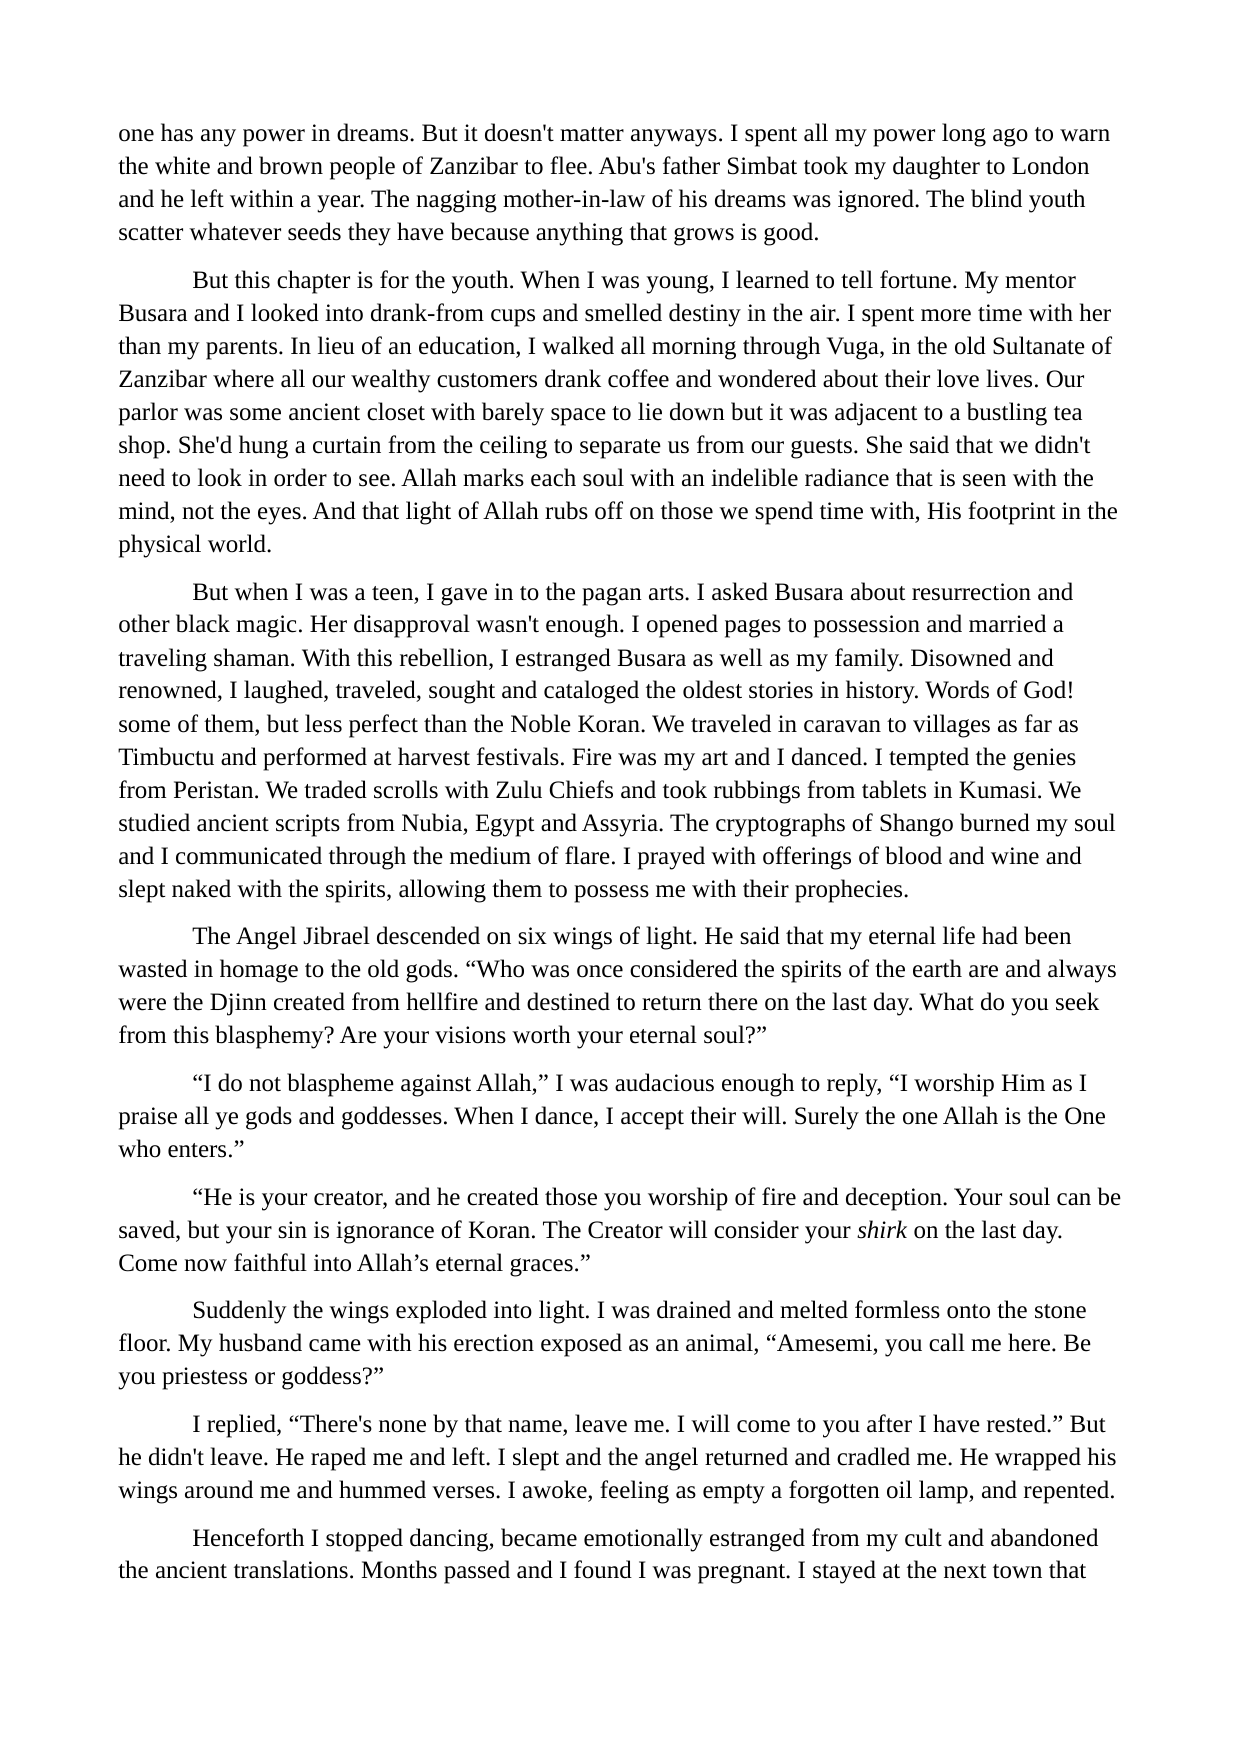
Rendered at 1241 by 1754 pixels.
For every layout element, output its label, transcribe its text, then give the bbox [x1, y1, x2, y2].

text I replied, “There's none by that name, leave me. I will come to you after I have rested.” But he didn't leave. He raped me and left. I slept and the angel returned and cradled me. He wrapped his wings around me and hummed verses. I awoke, feeling as empty a forgotten oil lamp, and repented. [118, 1409, 1122, 1504]
text Henceforth I stopped dancing, became emotionally estranged from my cult and abandoned the ancient translations. Months passed and I found I was pregnant. I stayed at the next town that [118, 1523, 1122, 1584]
text one has any power in dreams. But it doesn't matter anyways. I spent all my power long ago to warn the white and brown people of Zanzibar to flee. Abu's father Simbat took my daughter to London and he left within a year. The nagging mother-in-law of his dreams was ignored. The blind youth scatter whatever seeds they have because anything that grows is good. [118, 118, 1122, 246]
text Suddenly the wings exploded into light. I was drained and melted formless onto the stone floor. My husband came with his erection exposed as an animal, “Amesemi, you call me here. Be you priestess or goddess?” [118, 1295, 1122, 1390]
text “I do not blaspheme against Allah,” I was audacious enough to reply, “I worship Him as I praise all ye gods and goddesses. When I dance, I accept their will. Surely the one Allah is the One who enters.” [118, 1068, 1122, 1163]
text But when I was a teen, I gave in to the pagan arts. I asked Busara about resurrection and other black magic. Her disapproval wasn't enough. I opened pages to possession and married a traveling shaman. With this rebellion, I estranged Busara as well as my family. Disowned and renowned, I laughed, traveled, sought and cataloged the oldest stories in history. Words of God! some of them, but less perfect than the Noble Koran. We traveled in caravan to villages as far as Timbuctu and performed at harvest festivals. Fire was my art and I danced. I tempted the genies from Peristan. We traded scrolls with Zulu Chiefs and took rubbings from tablets in Kumasi. We studied ancient scripts from Nubia, Egypt and Assyria. The cryptographs of Shango burned my soul and I communicated through the medium of flare. I prayed with offerings of blood and wine and slept naked with the spirits, allowing them to possess me with their prophecies. [118, 577, 1122, 902]
text The Angel Jibrael descended on six wings of light. He said that my eternal life had been wasted in homage to the old gods. “Who was once considered the spirits of the earth are and always were the Djinn created from hellfire and destined to return there on the last day. What do you seek from this blasphemy? Are your visions worth your eternal soul?” [118, 921, 1122, 1049]
text But this chapter is for the youth. When I was young, I learned to tell fortune. My mentor Busara and I looked into drank-from cups and smelled destiny in the air. I spent more time with her than my parents. In lieu of an education, I walked all morning through Vuga, in the old Sultanate of Zanzibar where all our wealthy customers drank coffee and wondered about their love lives. Our parlor was some ancient closet with barely space to lie down but it was adjacent to a bustling tea shop. She'd hung a curtain from the ceiling to separate us from our guests. She said that we didn't need to look in order to see. Allah marks each soul with an indelible radiance that is seen with the mind, not the eyes. And that light of Allah rubs off on those we spend time with, His footprint in the physical world. [118, 265, 1122, 558]
text “He is your creator, and he created those you worship of fire and deception. Your soul can be saved, but your sin is ignorance of Koran. The Creator will consider your shirk on the last day. Come now faithful into Allah’s eternal graces.” [118, 1182, 1122, 1276]
